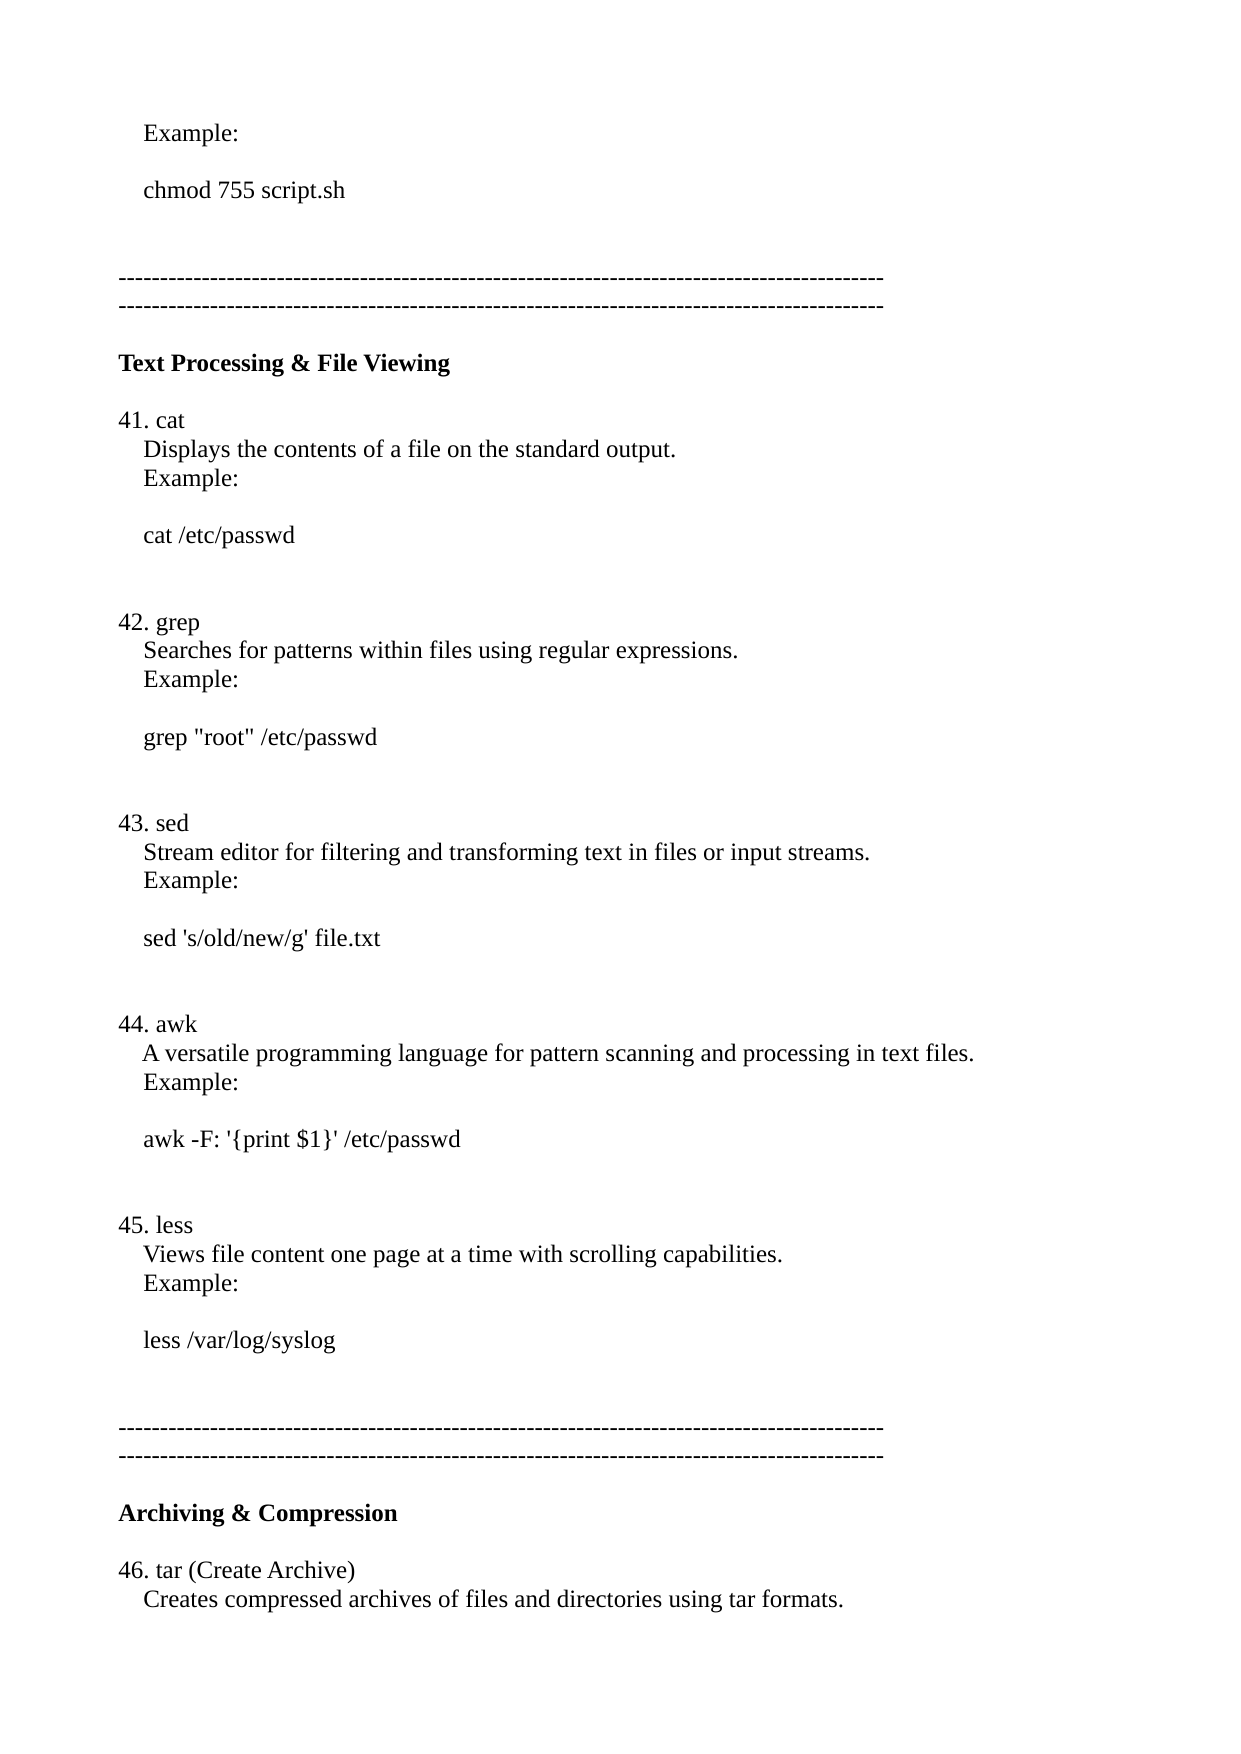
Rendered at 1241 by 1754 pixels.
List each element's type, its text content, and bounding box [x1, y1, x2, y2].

text Archiving & Compression [118, 1498, 1122, 1527]
text Creates compressed archives of files and directories using tar formats. [118, 1584, 1122, 1613]
text -------------------------------------------------------------------------------------------- [118, 1441, 1122, 1469]
text awk -F: '{print $1}' /etc/passwd [118, 1124, 1122, 1153]
text Views file content one page at a time with scrolling capabilities. [118, 1239, 1122, 1268]
text -------------------------------------------------------------------------------------------- [118, 1412, 1122, 1441]
text Text Processing & File Viewing [118, 348, 1122, 377]
text Example: [118, 1067, 1122, 1096]
text 44. awk [118, 1009, 1122, 1038]
text Example: [118, 1268, 1122, 1297]
text Example: [118, 463, 1122, 492]
text Displays the contents of a file on the standard output. [118, 434, 1122, 463]
text grep "root" /etc/passwd [118, 722, 1122, 751]
text 43. sed [118, 808, 1122, 837]
text 46. tar (Create Archive) [118, 1556, 1122, 1584]
text -------------------------------------------------------------------------------------------- [118, 291, 1122, 319]
text Example: [118, 664, 1122, 693]
text less /var/log/syslog [118, 1326, 1122, 1354]
text cat /etc/passwd [118, 521, 1122, 549]
text chmod 755 script.sh [118, 176, 1122, 204]
text Example: [118, 118, 1122, 147]
text 42. grep [118, 607, 1122, 636]
text 45. less [118, 1211, 1122, 1239]
text Example: [118, 866, 1122, 894]
text sed 's/old/new/g' file.txt [118, 923, 1122, 952]
text A versatile programming language for pattern scanning and processing in text files. [118, 1038, 1122, 1067]
text Searches for patterns within files using regular expressions. [118, 636, 1122, 664]
text 41. cat [118, 406, 1122, 434]
text -------------------------------------------------------------------------------------------- [118, 262, 1122, 291]
text Stream editor for filtering and transforming text in files or input streams. [118, 837, 1122, 866]
